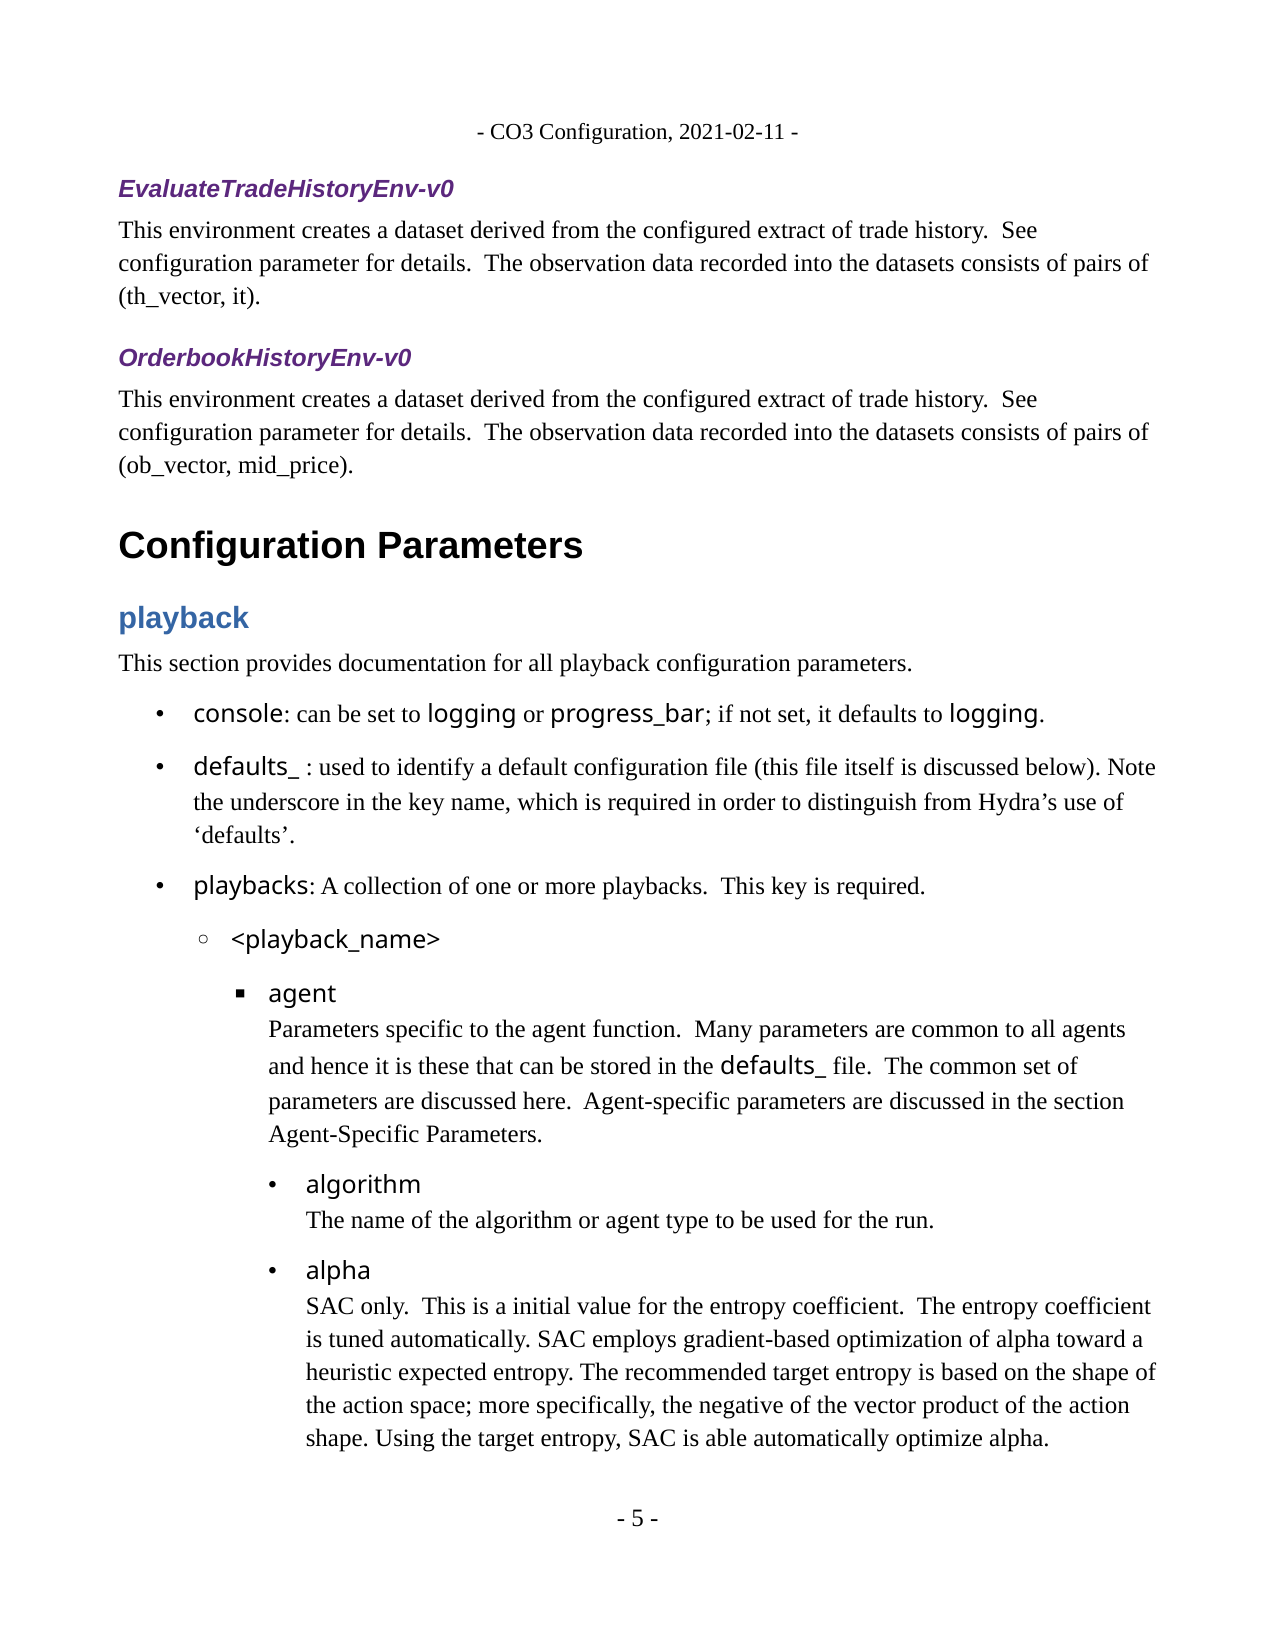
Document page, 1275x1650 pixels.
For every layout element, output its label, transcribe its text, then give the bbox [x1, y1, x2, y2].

subtitle OrderbookHistoryEnv-v0 [118, 343, 1157, 372]
subtitle playback [118, 600, 1157, 635]
list alpha SAC only. This is a initial value for the entropy coefficient. The entropy coefficient is tuned automatically. SAC employs gradient-based optimization of alpha toward a heuristic expected entropy. The recommended target entropy is based on the shape of the action space; more specifically, the negative of the vector product of the action shape. Using the target entropy, SAC is able automatically optimize alpha. [268, 1253, 1157, 1452]
text This section provides documentation for all playback configuration parameters. [118, 648, 1157, 676]
list playbacks: A collection of one or more playbacks. This key is required. [156, 868, 1157, 902]
text This environment creates a dataset derived from the configured extract of trade history. See configuration parameter for details. The observation data recorded into the datasets consists of pairs of (th_vector, it). [118, 215, 1157, 310]
list console: can be set to logging or progress_bar; if not set, it defaults to logging. [156, 695, 1157, 729]
list algorithm The name of the algorithm or agent type to be used for the run. [268, 1167, 1157, 1234]
list defaults_ : used to identify a default configuration file (this file itself is discussed below). Note the underscore in the key name, which is required in order to distinguish from Hydra’s use of ‘defaults’. [156, 749, 1157, 849]
list agent Parameters specific to the agent function. Many parameters are common to all agents and hence it is these that can be stored in the defaults_ file. The common set of parameters are discussed here. Agent-specific parameters are discussed in the section Agent-Specific Parameters. [231, 976, 1157, 1148]
list <playback_name> [193, 922, 1157, 956]
text This environment creates a dataset derived from the configured extract of trade history. See configuration parameter for details. The observation data recorded into the datasets consists of pairs of (ob_vector, mid_price). [118, 384, 1157, 479]
subtitle Configuration Parameters [118, 523, 1157, 567]
subtitle EvaluateTradeHistoryEnv-v0 [118, 174, 1157, 202]
